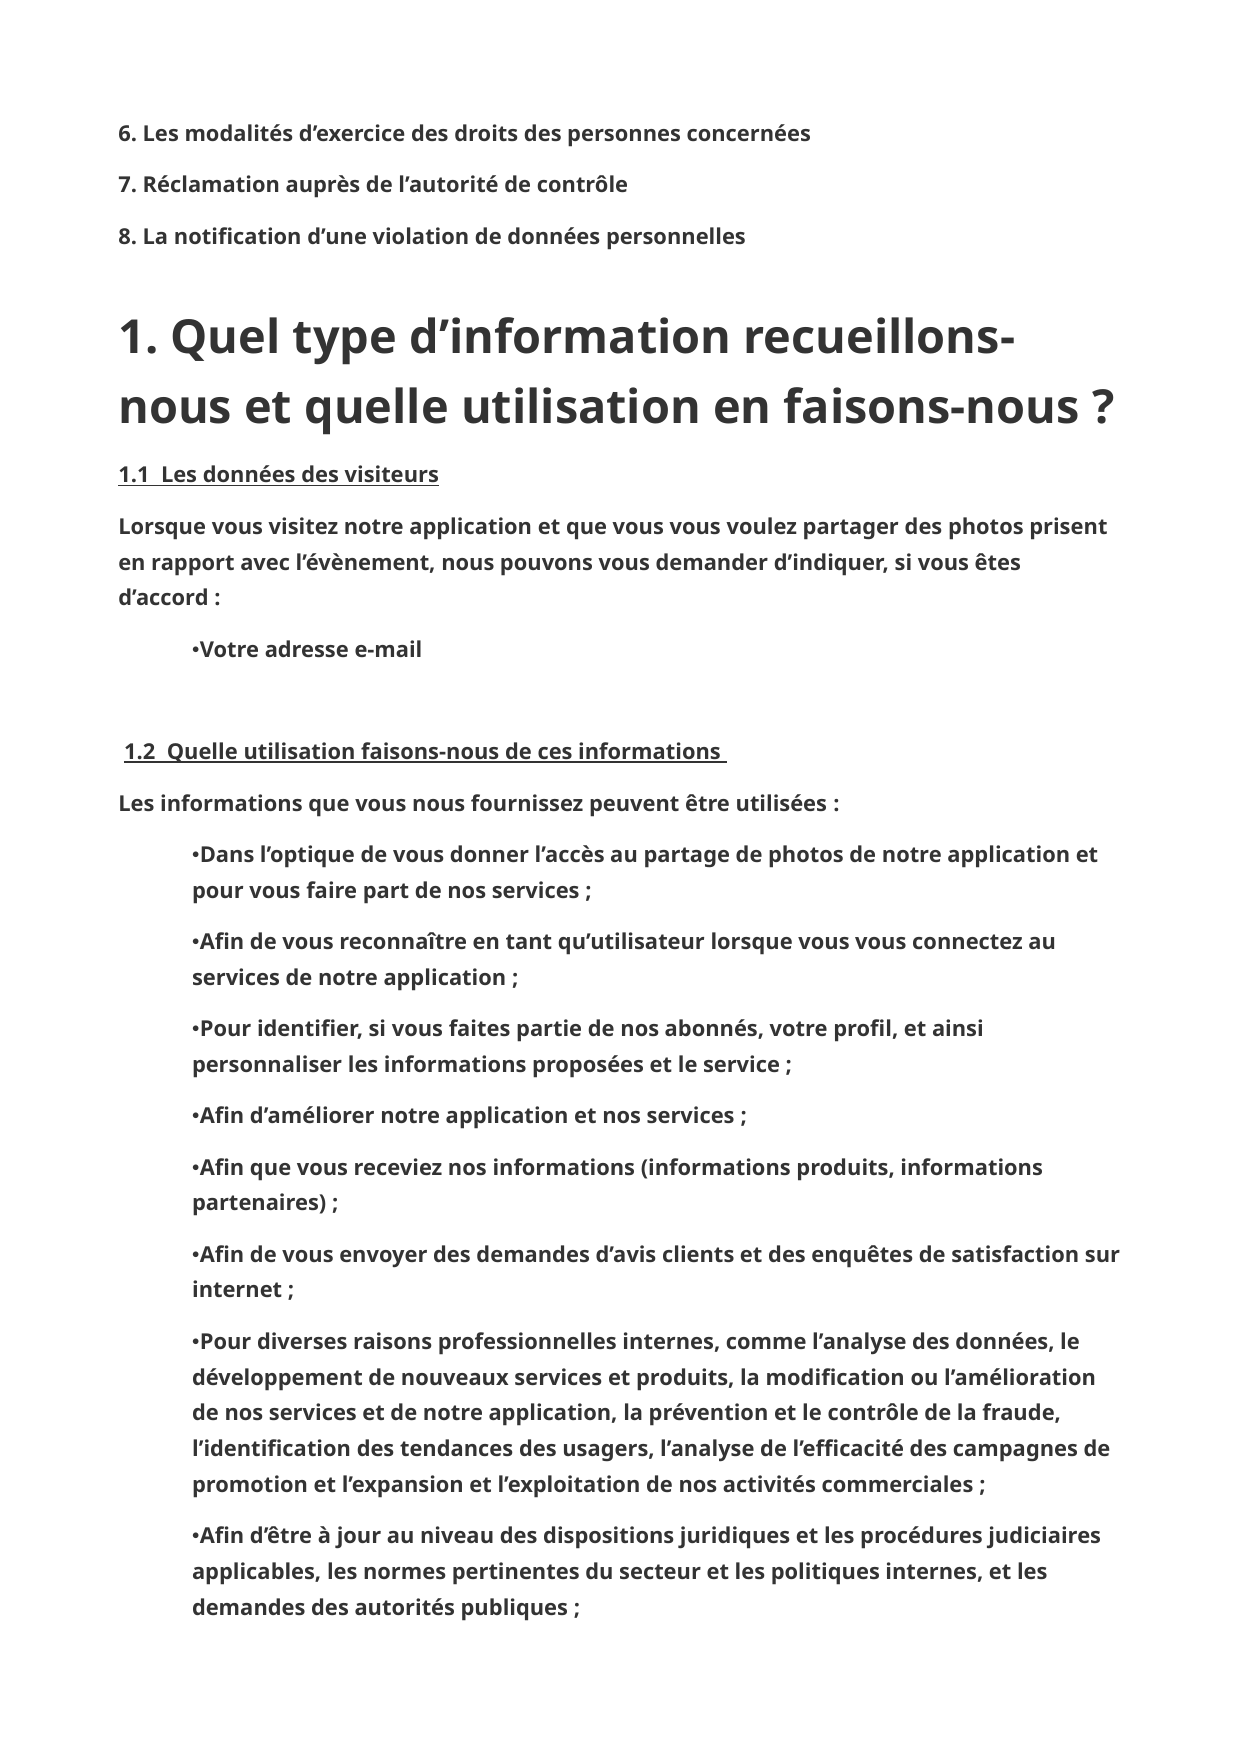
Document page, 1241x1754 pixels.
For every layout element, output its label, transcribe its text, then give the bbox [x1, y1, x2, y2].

list Pour identifier, si vous faites partie de nos abonnés, votre profil, et ainsi personnaliser les informations proposées et le service ; [118, 1013, 1122, 1079]
text Les informations que vous nous fournissez peuvent être utilisées : [118, 788, 1122, 817]
text 7. Réclamation auprès de l’autorité de contrôle [118, 169, 1122, 199]
list Votre adresse e-mail [118, 634, 1122, 663]
list Afin que vous receviez nos informations (informations produits, informations partenaires) ; [118, 1152, 1122, 1217]
list Afin de vous reconnaître en tant qu’utilisateur lorsque vous vous connectez au services de notre application ; [118, 926, 1122, 992]
text Lorsque vous visitez notre application et que vous vous voulez partager des photos prisent en rapport avec l’évènement, nous pouvons vous demander d’indiquer, si vous êtes d’accord : [118, 511, 1122, 612]
text 6. Les modalités d’exercice des droits des personnes concernées [118, 118, 1122, 148]
subtitle 1. Quel type d’information recueillons-nous et quelle utilisation en faisons-nous ? [118, 303, 1122, 437]
text 1.1 Les données des visiteurs [118, 459, 1122, 489]
list Pour diverses raisons professionnelles internes, comme l’analyse des données, le développement de nouveaux services et produits, la modification ou l’amélioration de nos services et de notre application, la prévention et le contrôle de la fraude, l’identification des tendances des usagers, l’analyse de l’efficacité des campagnes de promotion et l’expansion et l’exploitation de nos activités commerciales ; [118, 1326, 1122, 1498]
list Dans l’optique de vous donner l’accès au partage de photos de notre application et pour vous faire part de nos services ; [118, 839, 1122, 904]
list Afin d’améliorer notre application et nos services ; [118, 1100, 1122, 1130]
text 1.2 Quelle utilisation faisons-nous de ces informations [118, 736, 1122, 766]
list Afin d’être à jour au niveau des dispositions juridiques et les procédures judiciaires applicables, les normes pertinentes du secteur et les politiques internes, et les demandes des autorités publiques ; [118, 1520, 1122, 1621]
list Afin de vous envoyer des demandes d’avis clients et des enquêtes de satisfaction sur internet ; [118, 1239, 1122, 1304]
text 8. La notification d’une violation de données personnelles [118, 221, 1122, 251]
